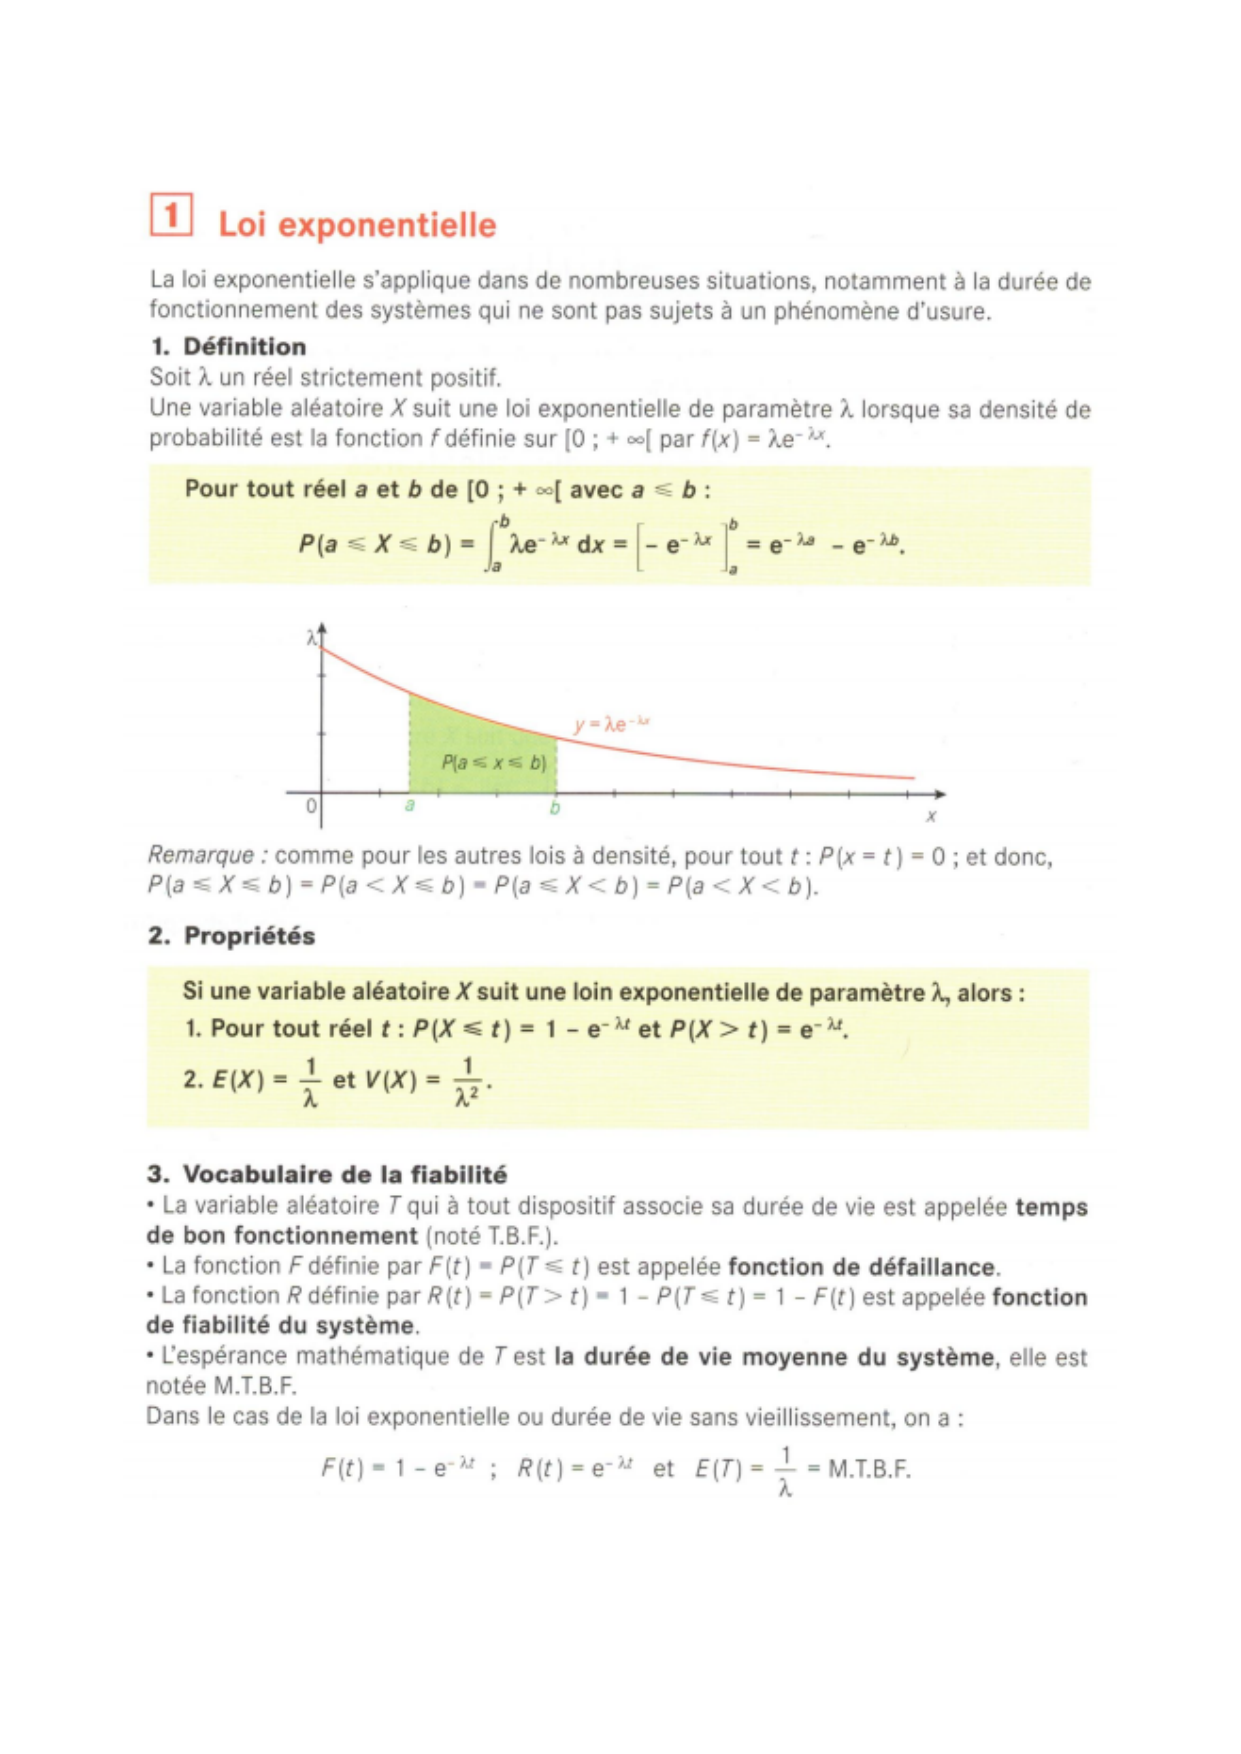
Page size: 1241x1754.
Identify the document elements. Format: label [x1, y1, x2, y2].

picture [123, 182, 1118, 1505]
